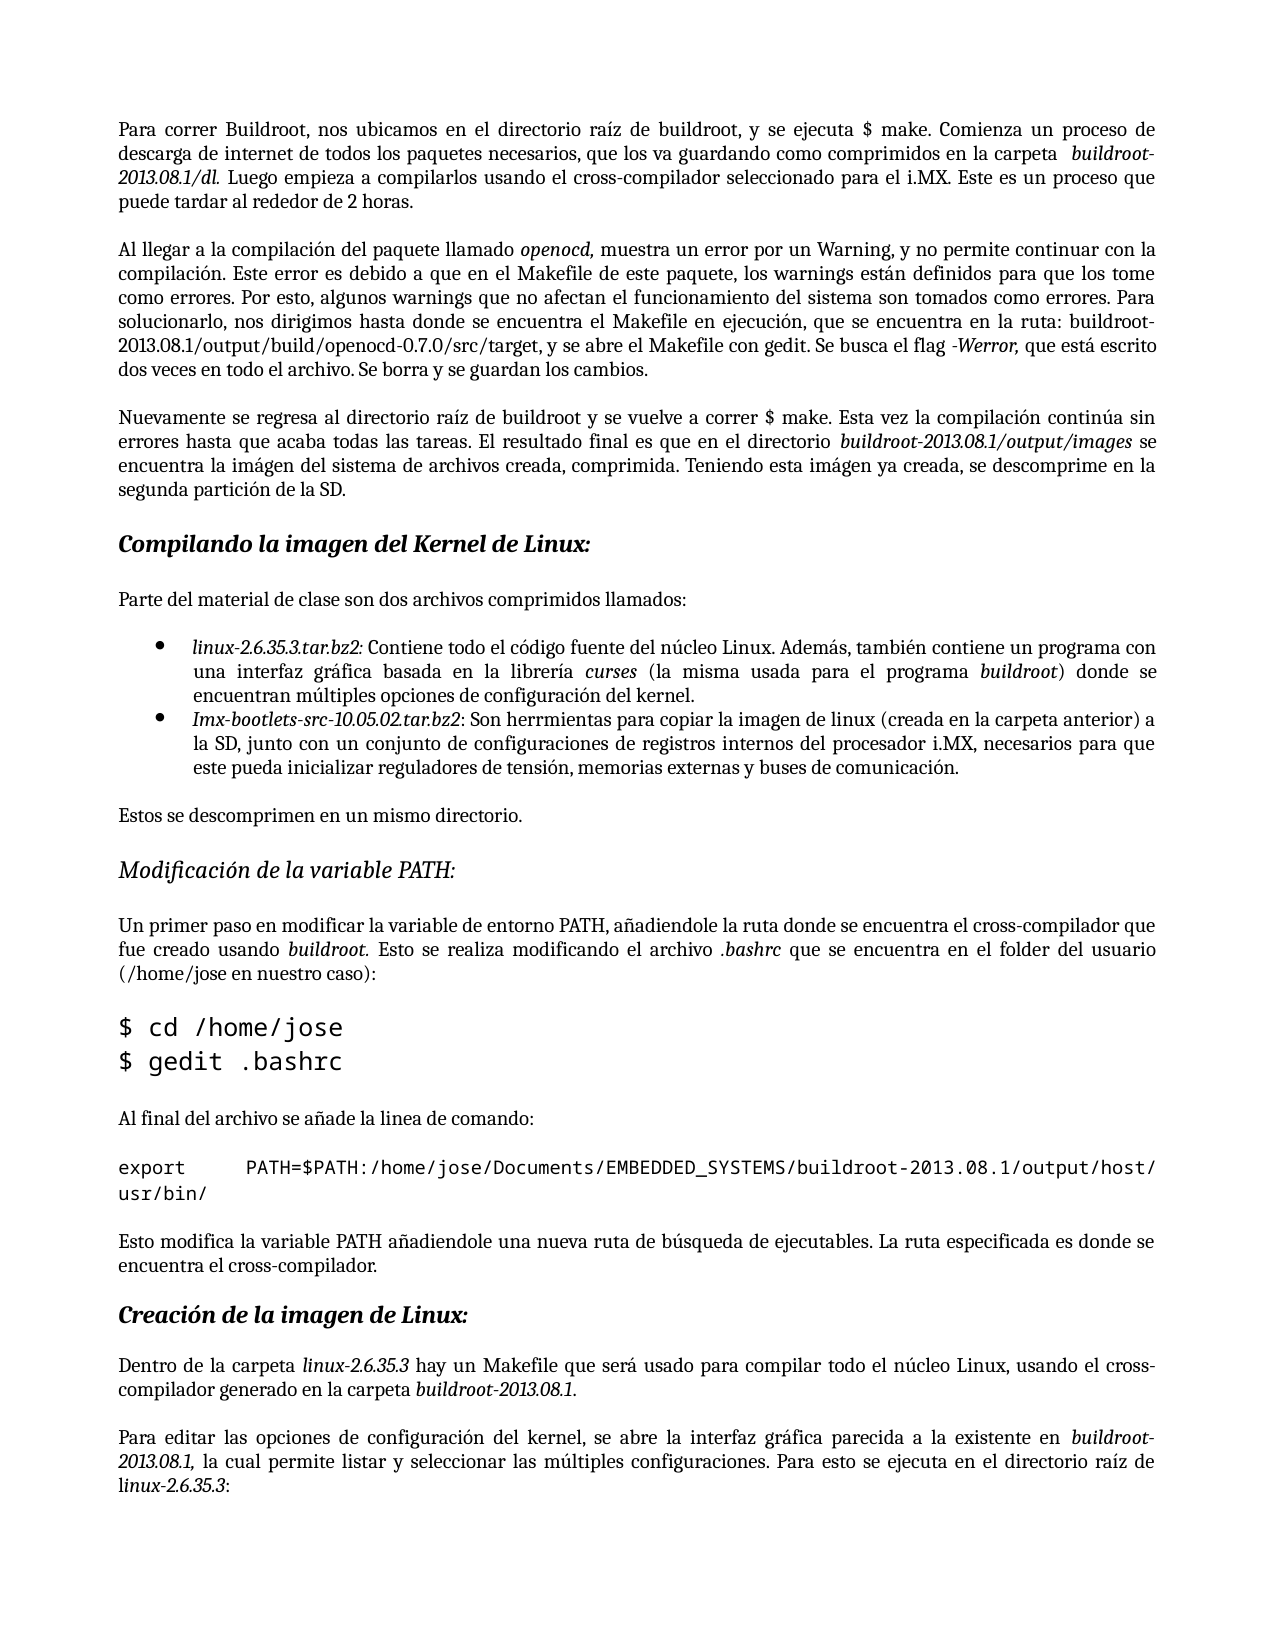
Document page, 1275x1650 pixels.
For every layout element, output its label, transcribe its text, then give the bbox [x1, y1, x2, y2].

text $ gedit .bashrc [118, 1044, 1157, 1078]
text Nuevamente se regresa al directorio raíz de buildroot y se vuelve a correr $ make. Esta vez la compilación continúa sin errores hasta que acaba todas las tareas. El resultado final es que en el directorio buildroot-2013.08.1/output/images se encuentra la imágen del sistema de archivos creada, comprimida. Teniendo esta imágen ya creada, se descomprime en la segunda partición de la SD. [118, 406, 1157, 501]
text Estos se descomprimen en un mismo directorio. [118, 804, 1157, 828]
text Para correr Buildroot, nos ubicamos en el directorio raíz de buildroot, y se ejecuta $ make. Comienza un proceso de descarga de internet de todos los paquetes necesarios, que los va guardando como comprimidos en la carpeta buildroot-2013.08.1/dl. Luego empieza a compilarlos usando el cross-compilador seleccionado para el i.MX. Este es un proceso que puede tardar al rededor de 2 horas. [118, 118, 1157, 214]
text Al llegar a la compilación del paquete llamado openocd, muestra un error por un Warning, y no permite continuar con la compilación. Este error es debido a que en el Makefile de este paquete, los warnings están definidos para que los tome como errores. Por esto, algunos warnings que no afectan el funcionamiento del sistema son tomados como errores. Para solucionarlo, nos dirigimos hasta donde se encuentra el Makefile en ejecución, que se encuentra en la ruta: buildroot-2013.08.1/output/build/openocd-0.7.0/src/target, y se abre el Makefile con gedit. Se busca el flag -Werror, que está escrito dos veces en todo el archivo. Se borra y se guardan los cambios. [118, 238, 1157, 382]
list linux-2.6.35.3.tar.bz2: Contiene todo el código fuente del núcleo Linux. Además, también contiene un programa con una interfaz gráfica basada en la librería curses (la misma usada para el programa buildroot) donde se encuentran múltiples opciones de configuración del kernel. [156, 636, 1157, 708]
text Esto modifica la variable PATH añadiendole una nueva ruta de búsqueda de ejecutables. La ruta especificada es donde se encuentra el cross-compilador. [118, 1229, 1157, 1277]
text Parte del material de clase son dos archivos comprimidos llamados: [118, 588, 1157, 612]
text Un primer paso en modificar la variable de entorno PATH, añadiendole la ruta donde se encuentra el cross-compilador que fue creado usando buildroot. Esto se realiza modificando el archivo .bashrc que se encuentra en el folder del usuario (/home/jose en nuestro caso): [118, 914, 1157, 986]
text Compilando la imagen del Kernel de Linux: [118, 530, 1157, 559]
text Al final del archivo se añade la linea de comando: [118, 1107, 1157, 1131]
text Para editar las opciones de configuración del kernel, se abre la interfaz gráfica parecida a la existente en buildroot-2013.08.1, la cual permite listar y seleccionar las múltiples configuraciones. Para esto se ejecuta en el directorio raíz de linux-2.6.35.3: [118, 1426, 1157, 1498]
text export PATH=$PATH:/home/jose/Documents/EMBEDDED_SYSTEMS/buildroot-2013.08.1/output/host/ usr/bin/ [118, 1154, 1157, 1206]
text $ cd /home/jose [118, 1010, 1157, 1044]
text Dentro de la carpeta linux-2.6.35.3 hay un Makefile que será usado para compilar todo el núcleo Linux, usando el cross-compilador generado en la carpeta buildroot-2013.08.1. [118, 1354, 1157, 1402]
list Imx-bootlets-src-10.05.02.tar.bz2: Son herrmientas para copiar la imagen de linux (creada en la carpeta anterior) a la SD, junto con un conjunto de configuraciones de registros internos del procesador i.MX, necesarios para que este pueda inicializar reguladores de tensión, memorias externas y buses de comunicación. [156, 708, 1157, 780]
text Creación de la imagen de Linux: [118, 1301, 1157, 1330]
text Modificación de la variable PATH: [118, 856, 1157, 885]
